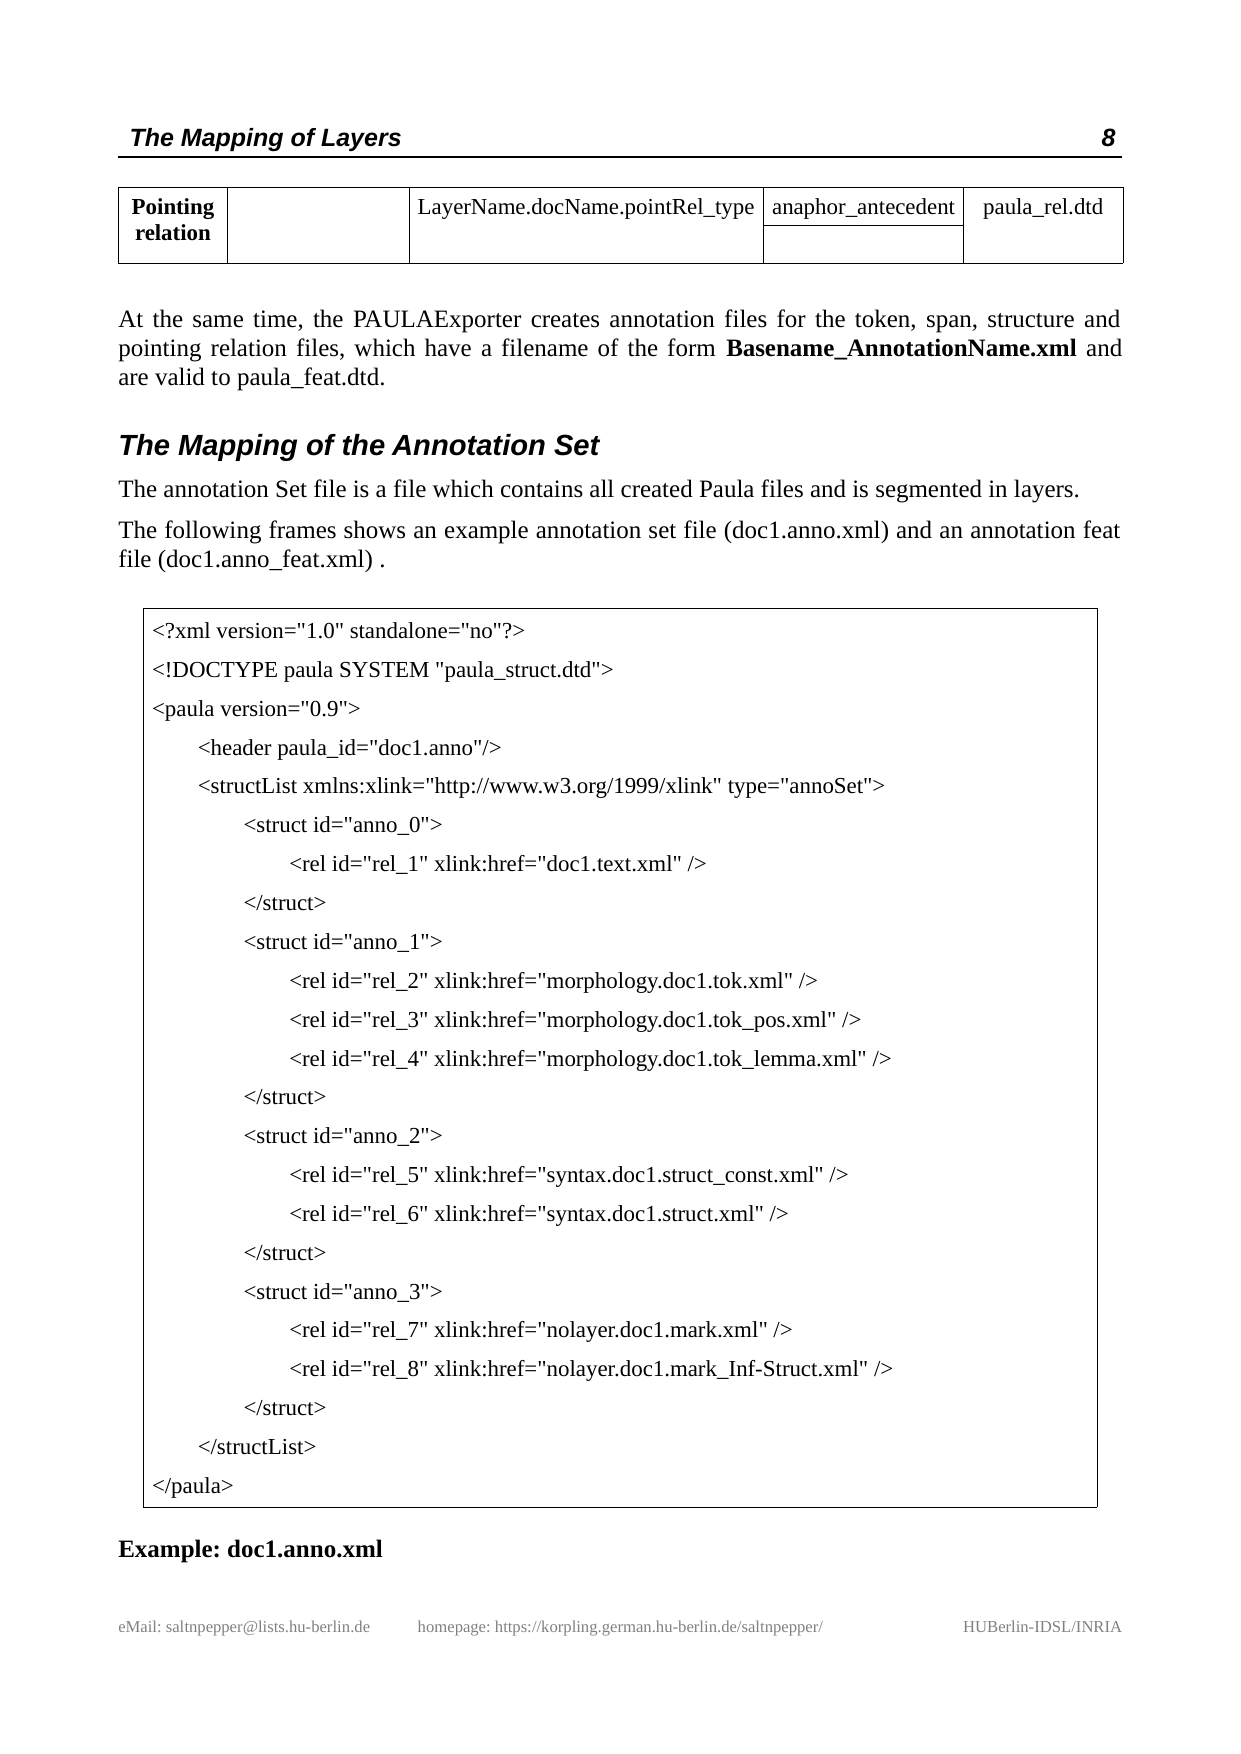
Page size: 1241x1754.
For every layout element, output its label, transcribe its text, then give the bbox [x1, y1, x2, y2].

text <struct id="anno_1"> [152, 928, 1088, 954]
text <header paula_id="doc1.anno"/> [152, 734, 1088, 760]
text At the same time, the PAULAExporter creates annotation files for the token, span, structure and pointing relation files, which have a filename of the form Basename_AnnotationName.xml and are valid to paula_feat.dtd. [118, 304, 1122, 391]
text Example: doc1.anno.xml [118, 1534, 1122, 1563]
text The annotation Set file is a file which contains all created Paula files and is segmented in layers. [118, 474, 1122, 503]
text <struct id="anno_3"> [152, 1278, 1088, 1304]
table_cell Pointing relation [119, 188, 227, 263]
text <rel id="rel_6" xlink:href="syntax.doc1.struct.xml" /> [152, 1200, 1088, 1226]
text <rel id="rel_4" xlink:href="morphology.doc1.tok_lemma.xml" /> [152, 1044, 1088, 1071]
text </struct> [152, 1239, 1088, 1265]
text The following frames shows an example annotation set file (doc1.anno.xml) and an annotation feat file (doc1.anno_feat.xml) . [118, 515, 1122, 573]
text <rel id="rel_3" xlink:href="morphology.doc1.tok_pos.xml" /> [152, 1006, 1088, 1032]
text <struct id="anno_0"> [152, 811, 1088, 838]
subtitle The Mapping of the Annotation Set [118, 428, 1122, 462]
text <!DOCTYPE paula SYSTEM "paula_struct.dtd"> [152, 656, 1088, 682]
text <rel id="rel_5" xlink:href="syntax.doc1.struct_const.xml" /> [152, 1161, 1088, 1187]
table_cell paula_rel.dtd [964, 188, 1123, 263]
table_cell [228, 188, 409, 263]
text <paula version="0.9"> [152, 695, 1088, 721]
text </structList> [152, 1433, 1088, 1459]
text </struct> [152, 1394, 1088, 1421]
text </struct> [152, 1083, 1088, 1110]
text <structList xmlns:xlink="http://www.w3.org/1999/xlink" type="annoSet"> [152, 773, 1088, 799]
text <struct id="anno_2"> [152, 1122, 1088, 1149]
text <rel id="rel_1" xlink:href="doc1.text.xml" /> [152, 850, 1088, 877]
table_cell LayerName.docName.pointRel_type [410, 188, 763, 263]
table_cell anaphor_antecedent [764, 188, 963, 225]
text <?xml version="1.0" standalone="no"?> [152, 617, 1088, 643]
text <rel id="rel_8" xlink:href="nolayer.doc1.mark_Inf-Struct.xml" /> [152, 1355, 1088, 1382]
text </paula> [152, 1472, 1088, 1498]
text <rel id="rel_7" xlink:href="nolayer.doc1.mark.xml" /> [152, 1317, 1088, 1343]
text </struct> [152, 889, 1088, 916]
text <rel id="rel_2" xlink:href="morphology.doc1.tok.xml" /> [152, 967, 1088, 993]
table_cell [764, 226, 963, 263]
